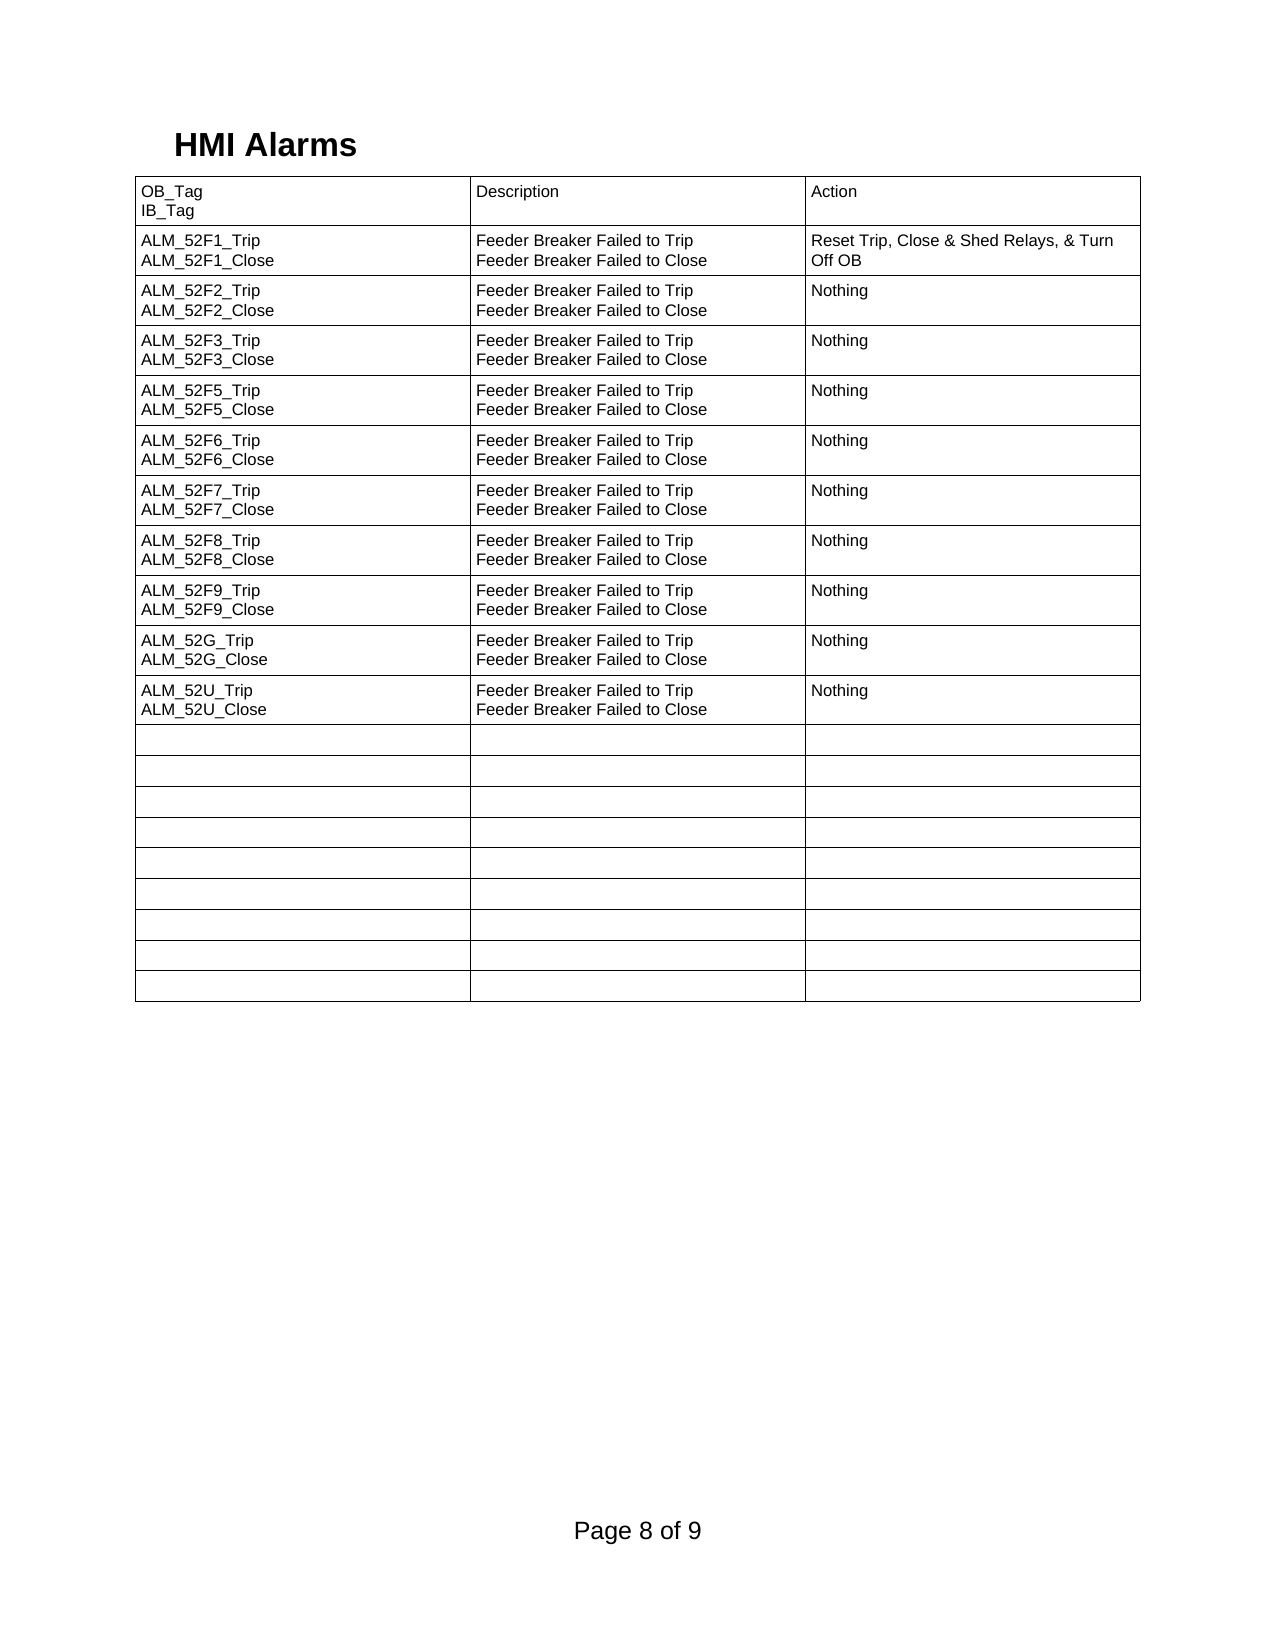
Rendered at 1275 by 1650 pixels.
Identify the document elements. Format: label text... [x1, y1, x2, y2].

table_cell Feeder Breaker Failed to Trip Feeder Breaker Failed to Close [471, 576, 805, 624]
table_cell [471, 879, 805, 909]
table_cell Feeder Breaker Failed to Trip Feeder Breaker Failed to Close [471, 326, 805, 375]
table_cell ALM_52F3_Trip ALM_52F3_Close [136, 326, 470, 375]
table_cell ALM_52F8_Trip ALM_52F8_Close [136, 526, 470, 575]
table_cell [806, 910, 1140, 939]
table_cell [471, 756, 805, 786]
table_cell ALM_52G_Trip ALM_52G_Close [136, 626, 470, 674]
table_cell [471, 787, 805, 817]
table_cell [471, 910, 805, 939]
table_cell Feeder Breaker Failed to Trip Feeder Breaker Failed to Close [471, 226, 805, 275]
table_cell [136, 941, 470, 970]
table_cell Feeder Breaker Failed to Trip Feeder Breaker Failed to Close [471, 626, 805, 674]
table_cell Nothing [806, 426, 1140, 475]
table_cell Nothing [806, 476, 1140, 525]
table_cell [136, 725, 470, 755]
table_cell [136, 818, 470, 847]
table_cell [806, 818, 1140, 847]
table_cell Nothing [806, 526, 1140, 575]
table_cell [471, 971, 805, 1001]
table_cell ALM_52F1_Trip ALM_52F1_Close [136, 226, 470, 275]
table_cell Feeder Breaker Failed to Trip Feeder Breaker Failed to Close [471, 426, 805, 475]
table_cell Nothing [806, 326, 1140, 375]
table_cell [806, 879, 1140, 909]
table_cell Feeder Breaker Failed to Trip Feeder Breaker Failed to Close [471, 376, 805, 425]
table_cell ALM_52U_Trip ALM_52U_Close [136, 676, 470, 724]
table_cell [136, 879, 470, 909]
table_cell Feeder Breaker Failed to Trip Feeder Breaker Failed to Close [471, 676, 805, 724]
table_cell ALM_52F9_Trip ALM_52F9_Close [136, 576, 470, 624]
table_cell ALM_52F7_Trip ALM_52F7_Close [136, 476, 470, 525]
table_cell [806, 941, 1140, 970]
table_header Action [806, 177, 1140, 225]
table_cell Feeder Breaker Failed to Trip Feeder Breaker Failed to Close [471, 526, 805, 575]
table_cell ALM_52F2_Trip ALM_52F2_Close [136, 276, 470, 325]
table_cell [136, 971, 470, 1001]
table_cell Nothing [806, 276, 1140, 325]
table_cell [806, 756, 1140, 786]
table_cell [471, 941, 805, 970]
table_cell [471, 725, 805, 755]
table_cell Feeder Breaker Failed to Trip Feeder Breaker Failed to Close [471, 276, 805, 325]
subtitle HMI Alarms [174, 124, 1140, 163]
table_cell Nothing [806, 626, 1140, 674]
table_header Description [471, 177, 805, 225]
table_cell Nothing [806, 376, 1140, 425]
table_cell [136, 910, 470, 939]
table_cell [471, 848, 805, 878]
table_cell [806, 725, 1140, 755]
table_cell Feeder Breaker Failed to Trip Feeder Breaker Failed to Close [471, 476, 805, 525]
table_cell ALM_52F5_Trip ALM_52F5_Close [136, 376, 470, 425]
table_header OB_Tag IB_Tag [136, 177, 470, 225]
table_cell [136, 848, 470, 878]
table_cell [136, 787, 470, 817]
table_cell Reset Trip, Close & Shed Relays, & Turn Off OB [806, 226, 1140, 275]
table_cell [806, 971, 1140, 1001]
table_cell [471, 818, 805, 847]
table_cell Nothing [806, 676, 1140, 724]
table_cell [136, 756, 470, 786]
table_cell [806, 787, 1140, 817]
table_cell ALM_52F6_Trip ALM_52F6_Close [136, 426, 470, 475]
table_cell Nothing [806, 576, 1140, 624]
table_cell [806, 848, 1140, 878]
